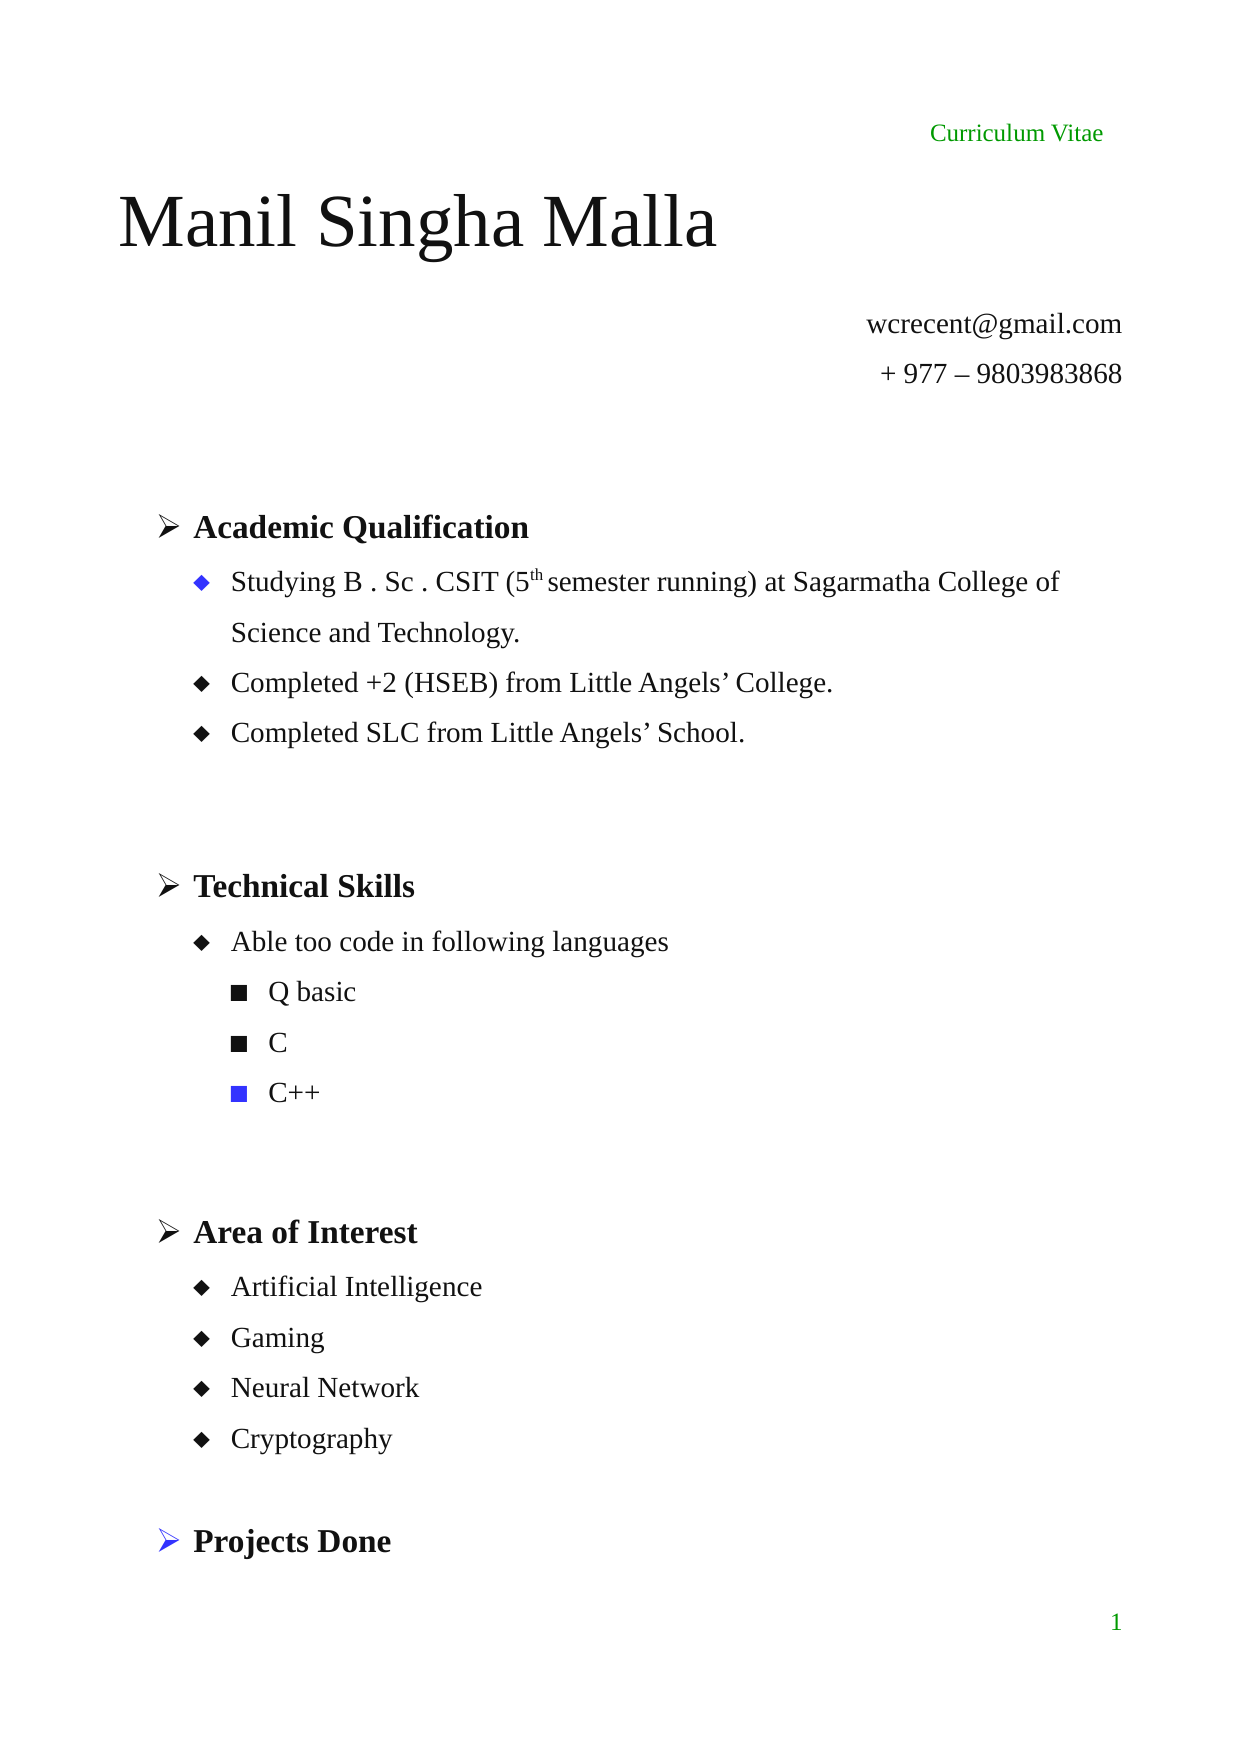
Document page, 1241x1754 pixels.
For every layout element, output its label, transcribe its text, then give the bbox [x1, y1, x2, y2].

list Cryptography [193, 1421, 1122, 1454]
list Gaming [193, 1320, 1122, 1354]
text wcrecent@gmail.com [118, 306, 1122, 339]
list Neural Network [193, 1370, 1122, 1404]
list Projects Done [156, 1522, 1122, 1560]
list Studying B . Sc . CSIT (5th semester running) at Sagarmatha College of Science and Technology. [193, 564, 1122, 648]
list Academic Qualification [156, 507, 1122, 545]
list Artificial Intelligence [193, 1269, 1122, 1303]
list Completed SLC from Little Angels’ School. [193, 716, 1122, 749]
list C++ [231, 1075, 1122, 1109]
text + 977 – 9803983868 [118, 356, 1122, 389]
list Q basic [231, 974, 1122, 1008]
list C [231, 1025, 1122, 1059]
list Technical Skills [156, 867, 1122, 905]
list Completed +2 (HSEB) from Little Angels’ College. [193, 665, 1122, 699]
list Area of Interest [156, 1212, 1122, 1250]
list Able too code in following languages [193, 924, 1122, 958]
text Manil Singha Malla [118, 176, 1122, 263]
